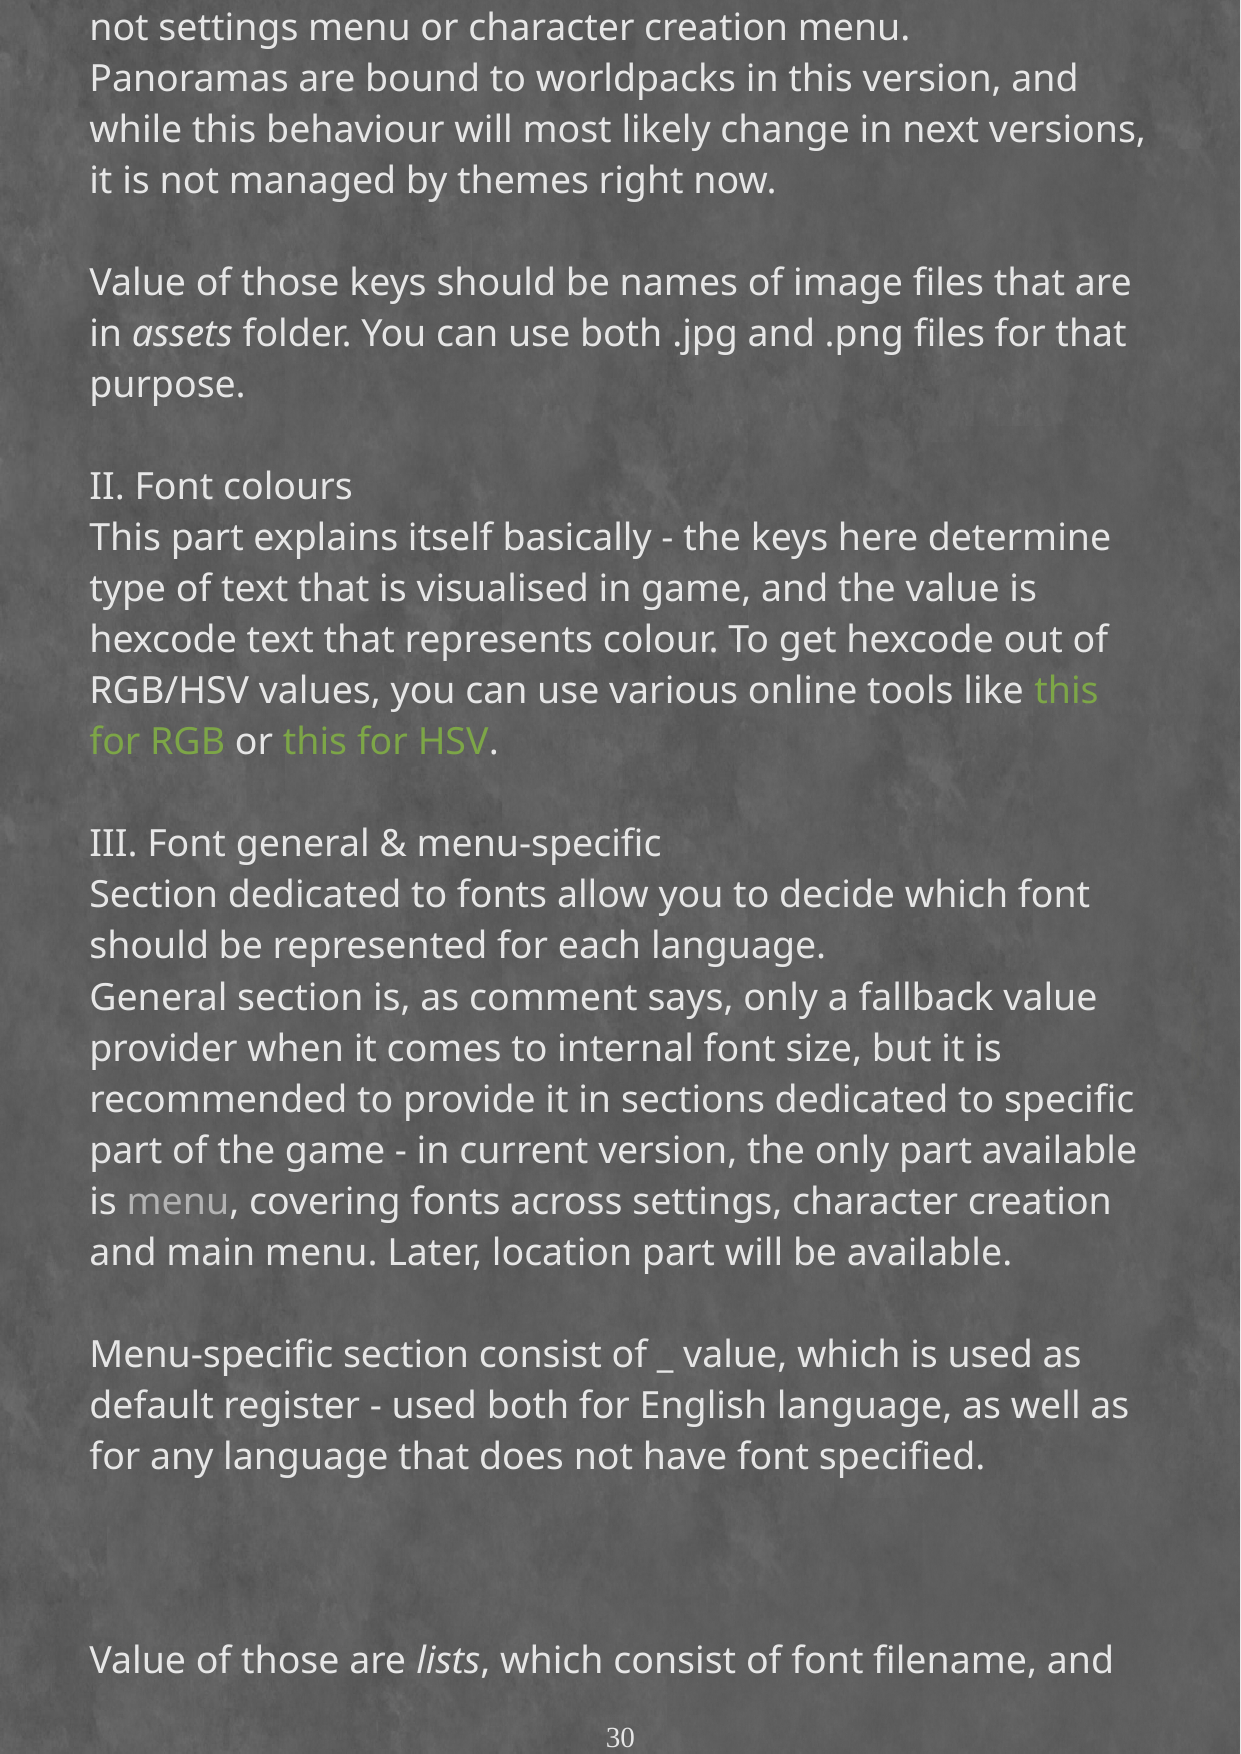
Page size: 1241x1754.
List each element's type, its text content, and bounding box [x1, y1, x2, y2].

text III. Font general & menu-specific [89, 817, 1151, 868]
text II. Font colours [89, 459, 1151, 510]
text Menu-specific section consist of _ value, which is used as default register - used both for English language, as well as for any language that does not have font specified. [89, 1327, 1151, 1480]
picture [0, 0, 1241, 1754]
text Value of those keys should be names of image files that are in assets folder. You can use both .jpg and .png files for that purpose. [89, 255, 1151, 408]
text This part explains itself basically - the keys here determine type of text that is visualised in game, and the value is hexcode text that represents colour. To get hexcode out of RGB/HSV values, you can use various online tools like this for RGB or this for HSV. [89, 510, 1151, 766]
text not settings menu or character creation menu. [89, 0, 1151, 51]
text Panoramas are bound to worldpacks in this version, and while this behaviour will most likely change in next versions, it is not managed by themes right now. [89, 51, 1151, 204]
text Value of those are lists, which consist of font filename, and [89, 1633, 1151, 1684]
text Section dedicated to fonts allow you to decide which font should be represented for each language. [89, 868, 1151, 970]
text General section is, as comment says, only a fallback value provider when it comes to internal font size, but it is recommended to provide it in sections dedicated to specific part of the game - in current version, the only part available is menu, covering fonts across settings, character creation and main menu. Later, location part will be available. [89, 970, 1151, 1276]
